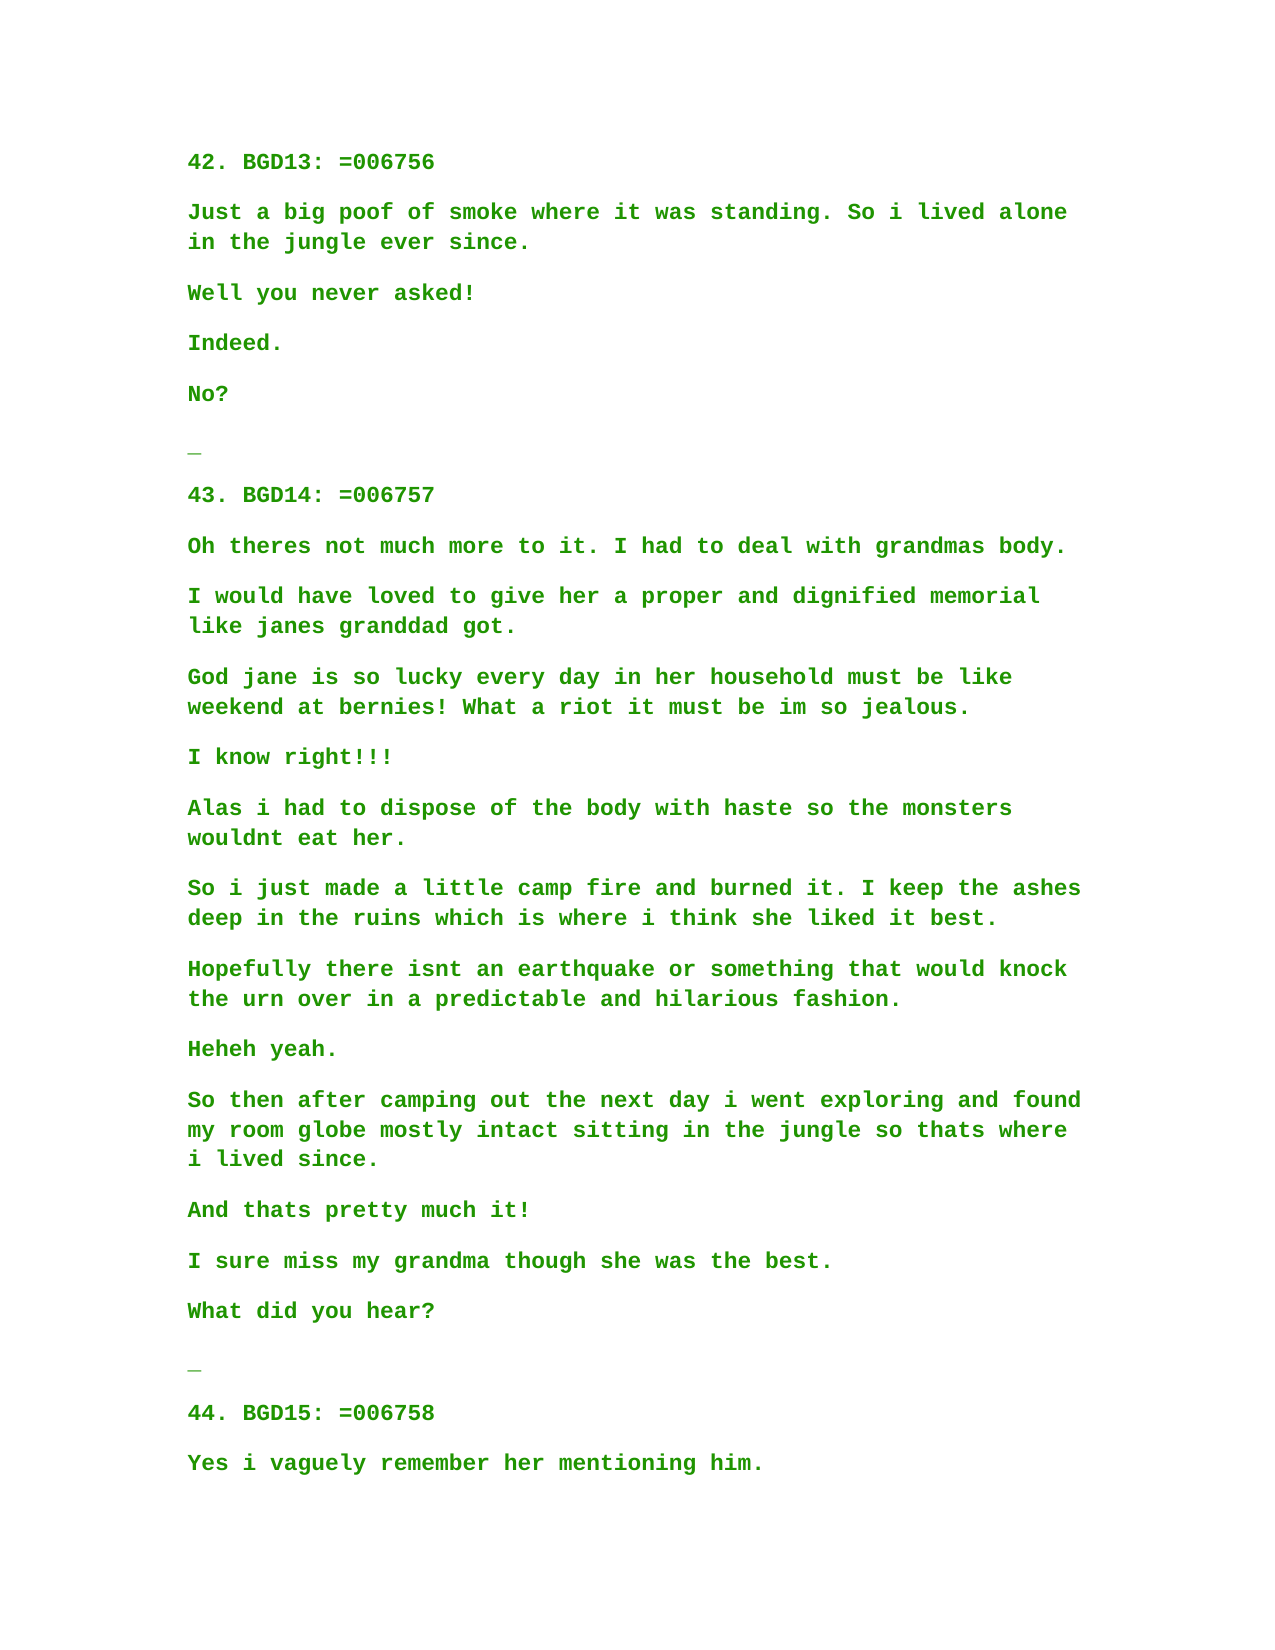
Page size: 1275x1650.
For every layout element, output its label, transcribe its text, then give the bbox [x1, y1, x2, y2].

text So i just made a little camp fire and burned it. I keep the ashes deep in the ruins which is where i think she liked it best. [187, 877, 1087, 932]
text God jane is so lucky every day in her household must be like weekend at bernies! What a riot it must be im so jealous. [187, 665, 1087, 721]
text Just a big poof of smoke where it was standing. So i lived alone in the jungle ever since. [187, 201, 1087, 256]
text I sure miss my grandma though she was the best. [187, 1249, 1087, 1275]
text And thats pretty much it! [187, 1198, 1087, 1224]
text _ [187, 433, 1087, 459]
text No? [187, 382, 1087, 408]
text I would have loved to give her a proper and dignified memorial like janes granddad got. [187, 585, 1087, 641]
text 43. BGD14: =006757 [187, 483, 1087, 509]
text Alas i had to dispose of the body with haste so the monsters wouldnt eat her. [187, 796, 1087, 852]
text Indeed. [187, 332, 1087, 358]
text Well you never asked! [187, 281, 1087, 307]
text 44. BGD15: =006758 [187, 1401, 1087, 1427]
text Hopefully there isnt an earthquake or something that would knock the urn over in a predictable and hilarious fashion. [187, 957, 1087, 1013]
text Yes i vaguely remember her mentioning him. [187, 1451, 1087, 1477]
text What did you hear? [187, 1299, 1087, 1326]
text Heheh yeah. [187, 1037, 1087, 1063]
text Oh theres not much more to it. I had to deal with grandmas body. [187, 534, 1087, 560]
text 42. BGD13: =006756 [187, 150, 1087, 176]
text I know right!!! [187, 746, 1087, 772]
text So then after camping out the next day i went exploring and found my room globe mostly intact sitting in the jungle so thats where i lived since. [187, 1088, 1087, 1174]
text _ [187, 1350, 1087, 1376]
